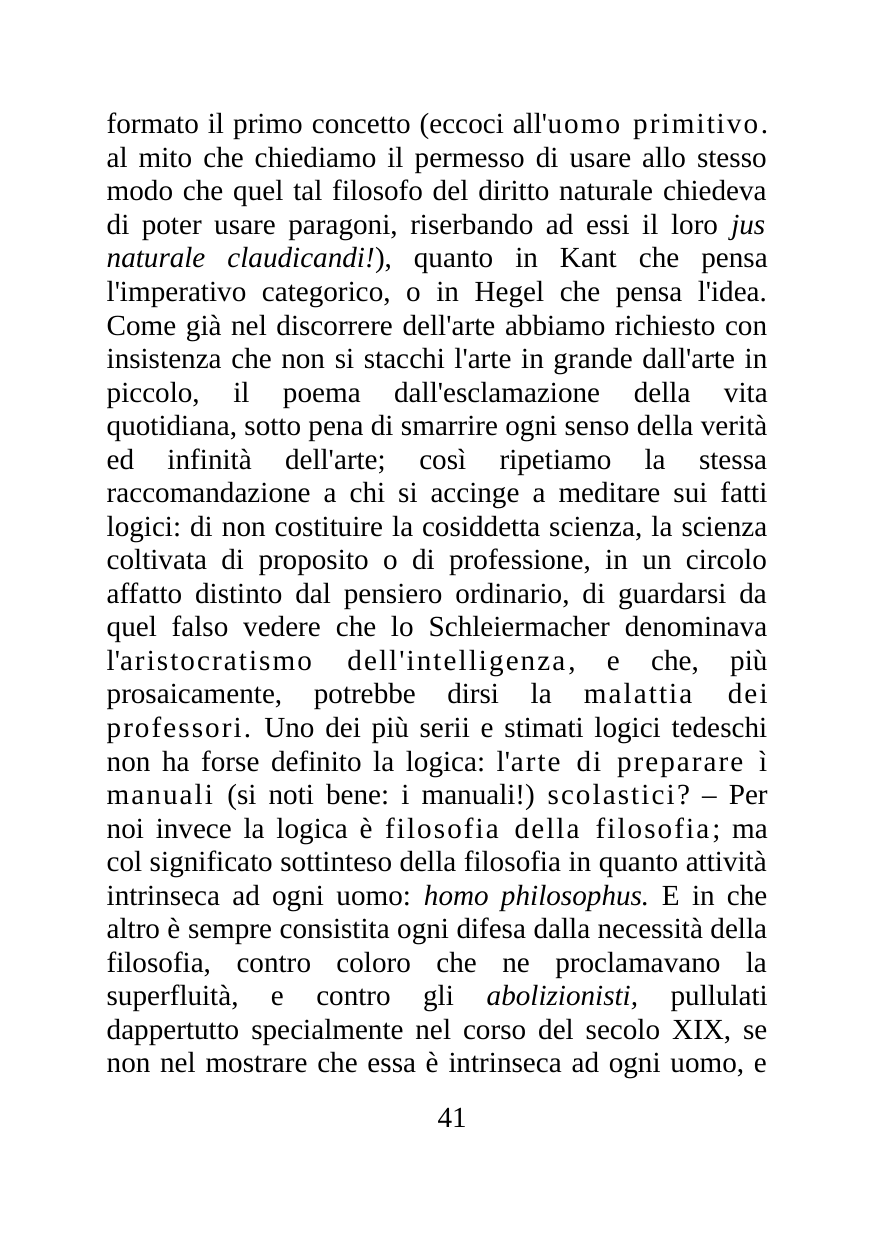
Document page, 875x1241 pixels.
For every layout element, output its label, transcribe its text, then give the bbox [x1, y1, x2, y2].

text formato il primo concetto (eccoci all'uomo primitivo. al mito che chiediamo il permesso di usare allo stesso modo che quel tal filosofo del diritto naturale chiedeva di poter usare paragoni, riserbando ad essi il loro jus naturale claudicandi!), quanto in Kant che pensa l'imperativo categorico, o in Hegel che pensa l'idea. Come già nel discorrere dell'arte abbiamo richiesto con insistenza che non si stacchi l'arte in grande dall'arte in piccolo, il poema dall'esclamazione della vita quotidiana, sotto pena di smarrire ogni senso della verità ed infinità dell'arte; così ripetiamo la stessa raccomandazione a chi si accinge a meditare sui fatti logici: di non costituire la cosiddetta scienza, la scienza coltivata di proposito o di professione, in un circolo affatto distinto dal pensiero ordinario, di guardarsi da quel falso vedere che lo Schleiermacher denominava l'aristocratismo dell'intelligenza, e che, più prosaicamente, potrebbe dirsi la malattia dei professori. Uno dei più serii e stimati logici tedeschi non ha forse definito la logica: l'arte di preparare ì manuali (si noti bene: i manuali!) scolastici? ‒ Per noi invece la logica è filosofia della filosofia; ma col significato sottinteso della filosofia in quanto attività intrinseca ad ogni uomo: homo philosophus. E in che altro è sempre consistita ogni difesa dalla necessità della filosofia, contro coloro che ne proclamavano la superfluità, e contro gli abolizionisti, pullulati dappertutto specialmente nel corso del secolo XIX, se non nel mostrare che essa è intrinseca ad ogni uomo, e [106, 106, 768, 1079]
